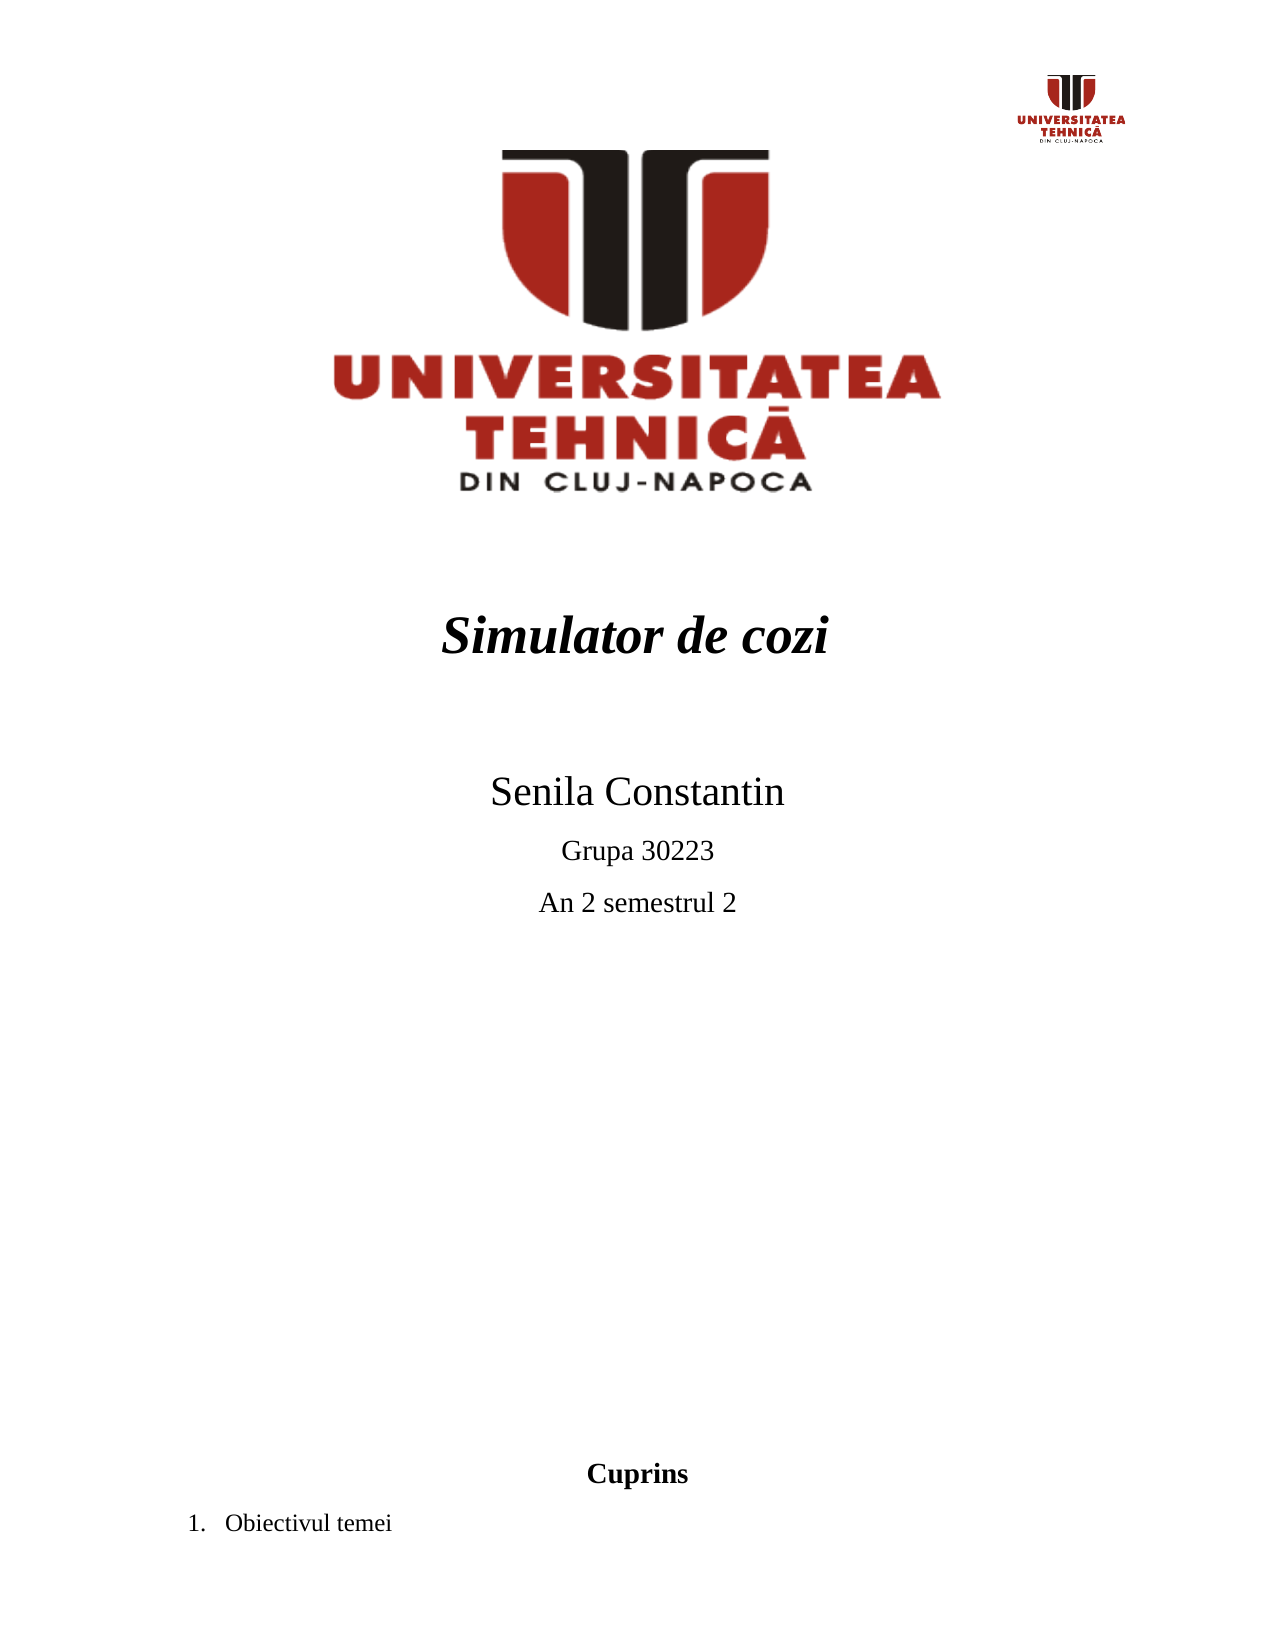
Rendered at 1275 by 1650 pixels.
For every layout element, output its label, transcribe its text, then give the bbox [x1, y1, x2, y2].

list Obiectivul temei [187, 1508, 1125, 1537]
text Grupa 30223 [150, 833, 1125, 867]
text Senila Constantin [150, 767, 1125, 814]
text Cuprins [150, 1456, 1125, 1489]
text Simulator de cozi [150, 603, 1125, 665]
text An 2 semestrul 2 [150, 885, 1125, 919]
